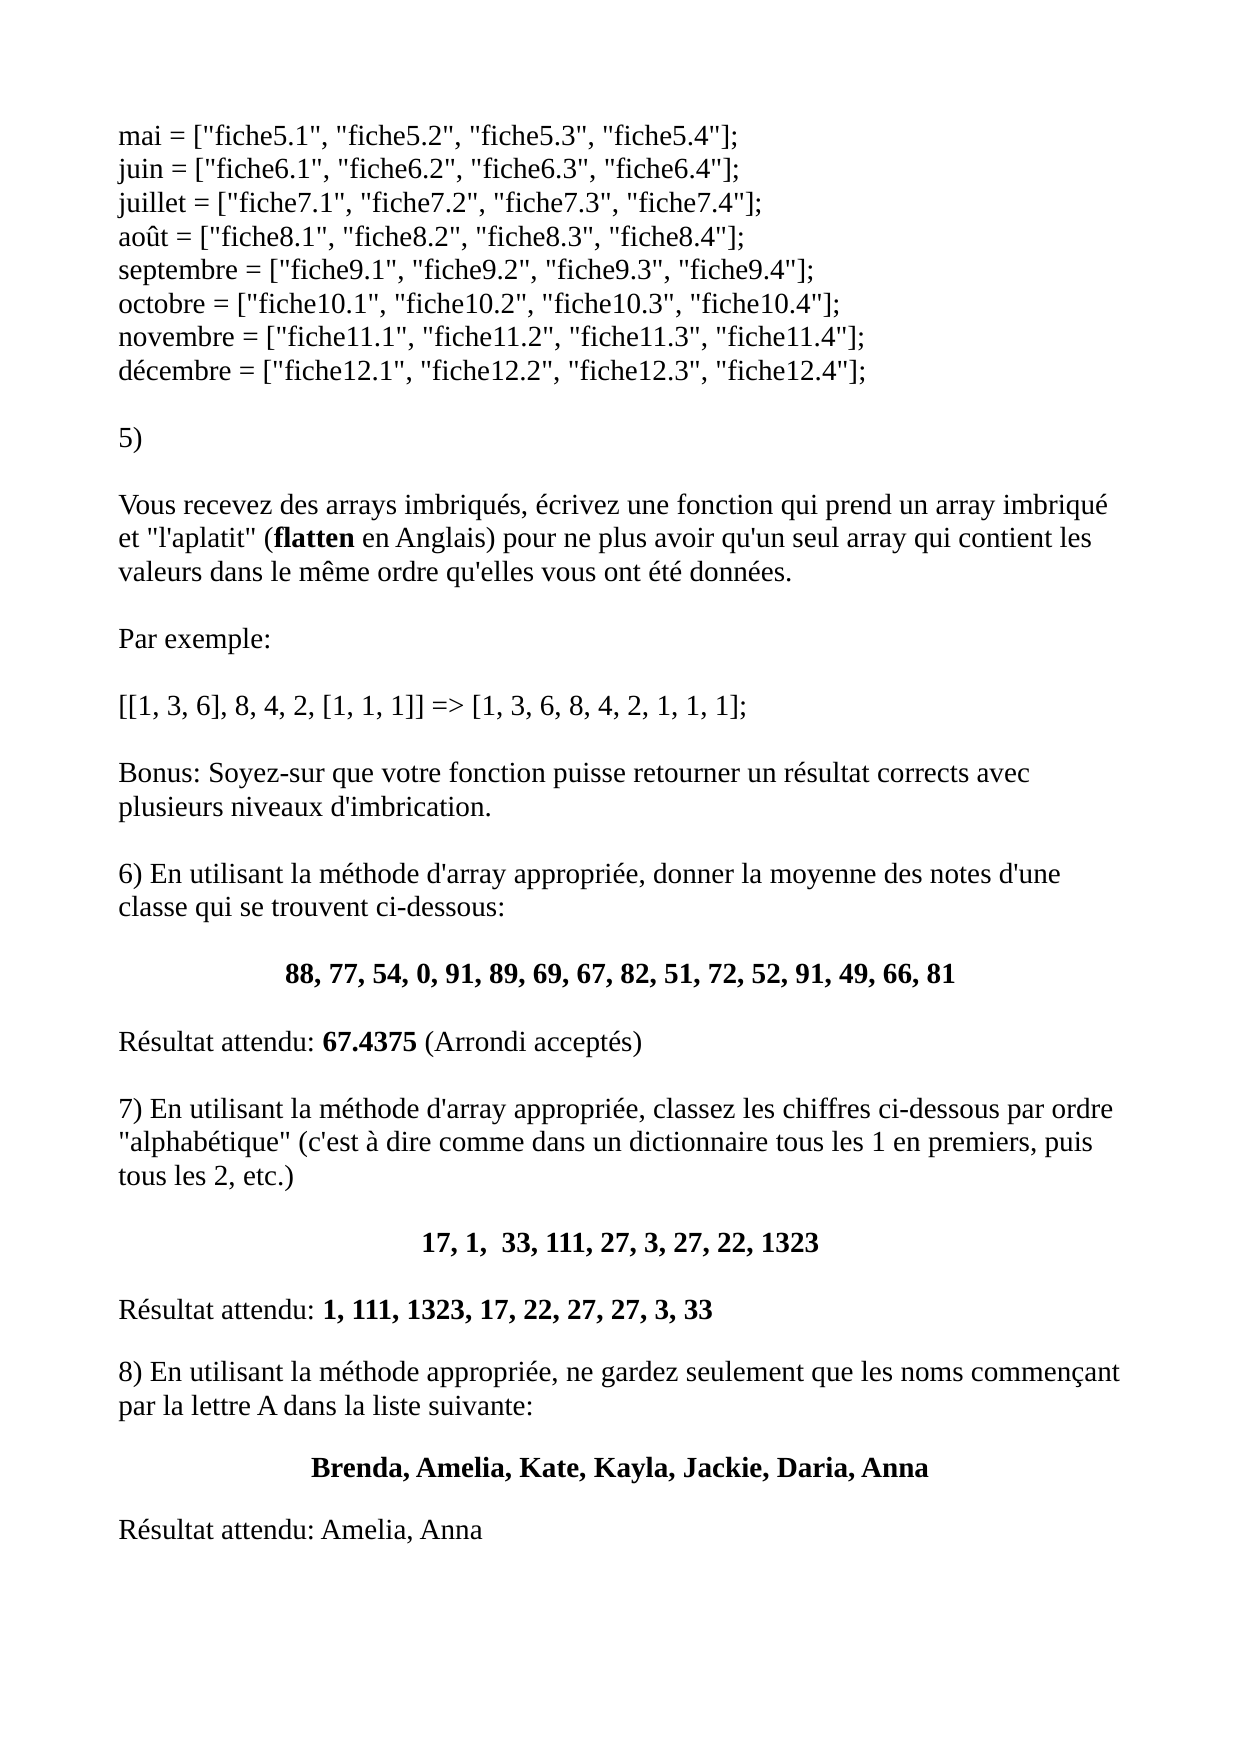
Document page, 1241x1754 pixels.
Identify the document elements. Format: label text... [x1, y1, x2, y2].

text [[1, 3, 6], 8, 4, 2, [1, 1, 1]] => [1, 3, 6, 8, 4, 2, 1, 1, 1]; [118, 688, 1122, 722]
text juillet = ["fiche7.1", "fiche7.2", "fiche7.3", "fiche7.4"]; [118, 185, 1122, 219]
text 7) En utilisant la méthode d'array appropriée, classez les chiffres ci-dessous par ordre "alphabétique" (c'est à dire comme dans un dictionnaire tous les 1 en premiers, puis tous les 2, etc.) [118, 1091, 1122, 1191]
text Résultat attendu: Amelia, Anna [118, 1512, 1122, 1546]
text Par exemple: [118, 621, 1122, 655]
text Vous recevez des arrays imbriqués, écrivez une fonction qui prend un array imbriqué et "l'aplatit" (flatten en Anglais) pour ne plus avoir qu'un seul array qui contient les valeurs dans le même ordre qu'elles vous ont été données. [118, 487, 1122, 588]
text juin = ["fiche6.1", "fiche6.2", "fiche6.3", "fiche6.4"]; [118, 152, 1122, 185]
text Brenda, Amelia, Kate, Kayla, Jackie, Daria, Anna [118, 1450, 1122, 1484]
text septembre = ["fiche9.1", "fiche9.2", "fiche9.3", "fiche9.4"]; [118, 252, 1122, 286]
text 88, 77, 54, 0, 91, 89, 69, 67, 82, 51, 72, 52, 91, 49, 66, 81 [118, 957, 1122, 990]
text 5) [118, 420, 1122, 453]
text 17, 1, 33, 111, 27, 3, 27, 22, 1323 [118, 1225, 1122, 1258]
text mai = ["fiche5.1", "fiche5.2", "fiche5.3", "fiche5.4"]; [118, 118, 1122, 152]
text novembre = ["fiche11.1", "fiche11.2", "fiche11.3", "fiche11.4"]; [118, 319, 1122, 353]
text 8) En utilisant la méthode appropriée, ne gardez seulement que les noms commençant par la lettre A dans la liste suivante: [118, 1354, 1122, 1421]
text Résultat attendu: 1, 111, 1323, 17, 22, 27, 27, 3, 33 [118, 1292, 1122, 1326]
text Bonus: Soyez-sur que votre fonction puisse retourner un résultat corrects avec plusieurs niveaux d'imbrication. [118, 755, 1122, 822]
text octobre = ["fiche10.1", "fiche10.2", "fiche10.3", "fiche10.4"]; [118, 286, 1122, 319]
text décembre = ["fiche12.1", "fiche12.2", "fiche12.3", "fiche12.4"]; [118, 353, 1122, 386]
text août = ["fiche8.1", "fiche8.2", "fiche8.3", "fiche8.4"]; [118, 219, 1122, 252]
text 6) En utilisant la méthode d'array appropriée, donner la moyenne des notes d'une classe qui se trouvent ci-dessous: [118, 856, 1122, 923]
text Résultat attendu: 67.4375 (Arrondi acceptés) [118, 1024, 1122, 1057]
